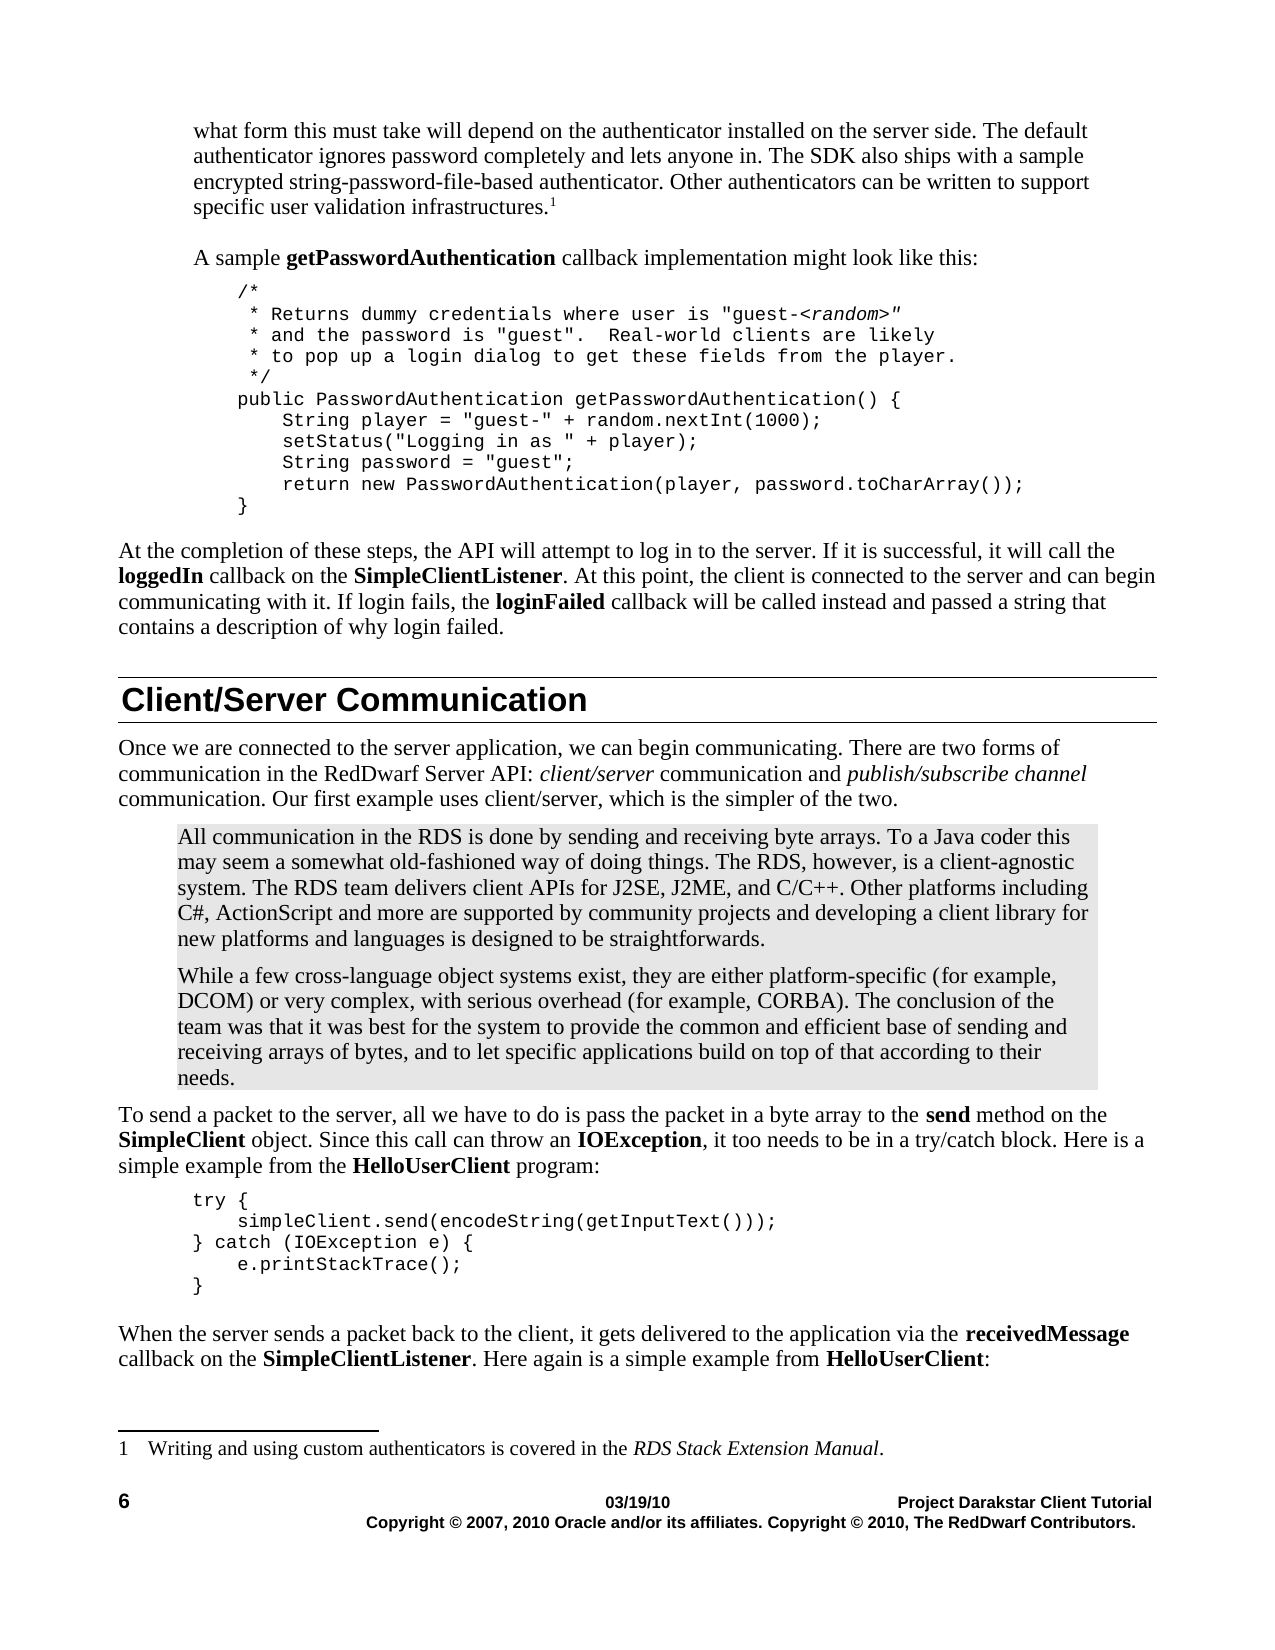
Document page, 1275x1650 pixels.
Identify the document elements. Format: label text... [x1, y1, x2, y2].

text String password = "guest"; [192, 453, 1098, 474]
text String player = "guest-" + random.nextInt(1000); [192, 411, 1098, 432]
text * Returns dummy credentials where user is "guest-<random>" [192, 304, 1098, 326]
text } [192, 1276, 1098, 1297]
text e.printStackTrace(); [192, 1254, 1098, 1276]
text */ [192, 368, 1098, 389]
text * to pop up a login dialog to get these fields from the player. [192, 347, 1098, 368]
text } [192, 496, 1098, 517]
text When the server sends a packet back to the client, it gets delivered to the application via the receivedMessage callback on the SimpleClientListener. Here again is a simple example from HelloUserClient: [118, 1321, 1157, 1372]
text All communication in the RDS is done by sending and receiving byte arrays. To a Java coder this may seem a somewhat old-fashioned way of doing things. The RDS, however, is a client-agnostic system. The RDS team delivers client APIs for J2SE, J2ME, and C/C++. Other platforms including C#, ActionScript and more are supported by community projects and developing a client library for new platforms and languages is designed to be straightforwards. [177, 824, 1098, 951]
text simpleClient.send(encodeString(getInputText())); [192, 1212, 1098, 1233]
list Writing and using custom authenticators is covered in the RDS Stack Extension Manual. [118, 1437, 1157, 1460]
text Once we are connected to the server application, we can begin communicating. There are two forms of communication in the RedDwarf Server API: client/server communication and publish/subscribe channel communication. Our first example uses client/server, which is the simpler of the two. [118, 735, 1157, 811]
text } catch (IOException e) { [192, 1233, 1098, 1254]
subtitle Client/Server Communication [118, 678, 1157, 722]
text try { [192, 1191, 1098, 1212]
text While a few cross-language object systems exist, they are either platform-specific (for example, DCOM) or very complex, with serious overhead (for example, CORBA). The conclusion of the team was that it was best for the system to provide the common and efficient base of sending and receiving arrays of bytes, and to let specific applications build on top of that according to their needs. [177, 963, 1098, 1090]
text /* [192, 283, 1098, 304]
text At the completion of these steps, the API will attempt to log in to the server. If it is successful, it will call the loggedIn callback on the SimpleClientListener. At this point, the client is connected to the server and can begin communicating with it. If login fails, the loginFailed callback will be called instead and passed a string that contains a description of why login failed. [118, 538, 1157, 640]
list what form this must take will depend on the authenticator installed on the server side. The default authenticator ignores password completely and lets anyone in. The SDK also ships with a sample encrypted string-password-file-based authenticator. Other authenticators can be written to support specific user validation infrastructures. A sample getPasswordAuthentication callback implementation might look like this: [156, 118, 1157, 271]
text * and the password is "guest". Real-world clients are likely [192, 326, 1098, 347]
text return new PasswordAuthentication(player, password.toCharArray()); [192, 474, 1098, 496]
text setStatus("Logging in as " + player); [192, 432, 1098, 453]
text public PasswordAuthentication getPasswordAuthentication() { [192, 389, 1098, 411]
text To send a packet to the server, all we have to do is pass the packet in a byte array to the send method on the SimpleClient object. Since this call can throw an IOException, it too needs to be in a try/catch block. Here is a simple example from the HelloUserClient program: [118, 1102, 1157, 1178]
